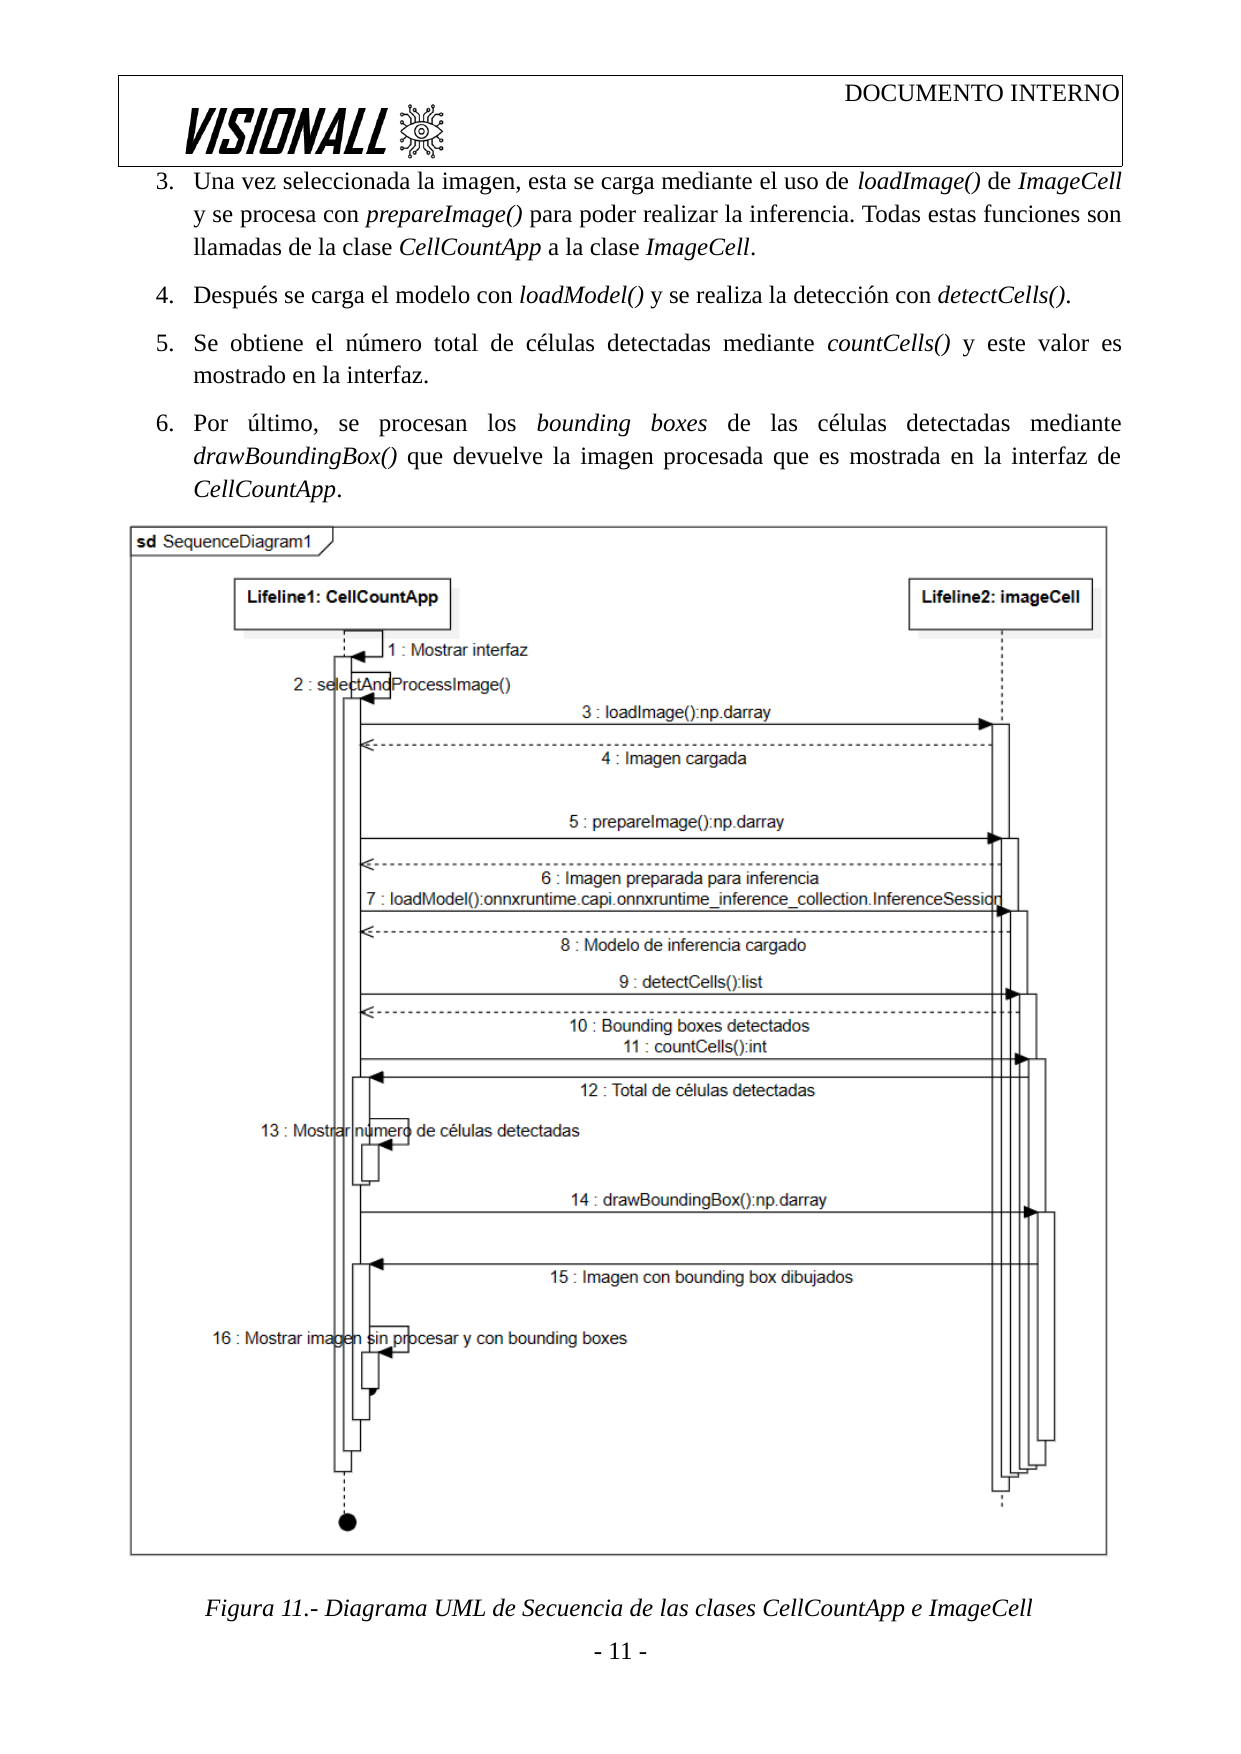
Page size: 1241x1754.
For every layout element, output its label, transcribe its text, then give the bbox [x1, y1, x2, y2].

list Después se carga el modelo con loadModel() y se realiza la detección con detectCells(). [156, 280, 1122, 309]
list Por último, se procesan los bounding boxes de las células detectadas mediante drawBoundingBox() que devuelve la imagen procesada que es mostrada en la interfaz de CellCountApp. [156, 408, 1122, 503]
list Se obtiene el número total de células detectadas mediante countCells() y este valor es mostrado en la interfaz. [156, 328, 1122, 389]
text Figura 11.- Diagrama UML de Secuencia de las clases CellCountApp e ImageCell [118, 1593, 1122, 1622]
list Una vez seleccionada la imagen, esta se carga mediante el uso de loadImage() de ImageCell y se procesa con prepareImage() para poder realizar la inferencia. Todas estas funciones son llamadas de la clase CellCountApp a la clase ImageCell. [156, 167, 1122, 261]
